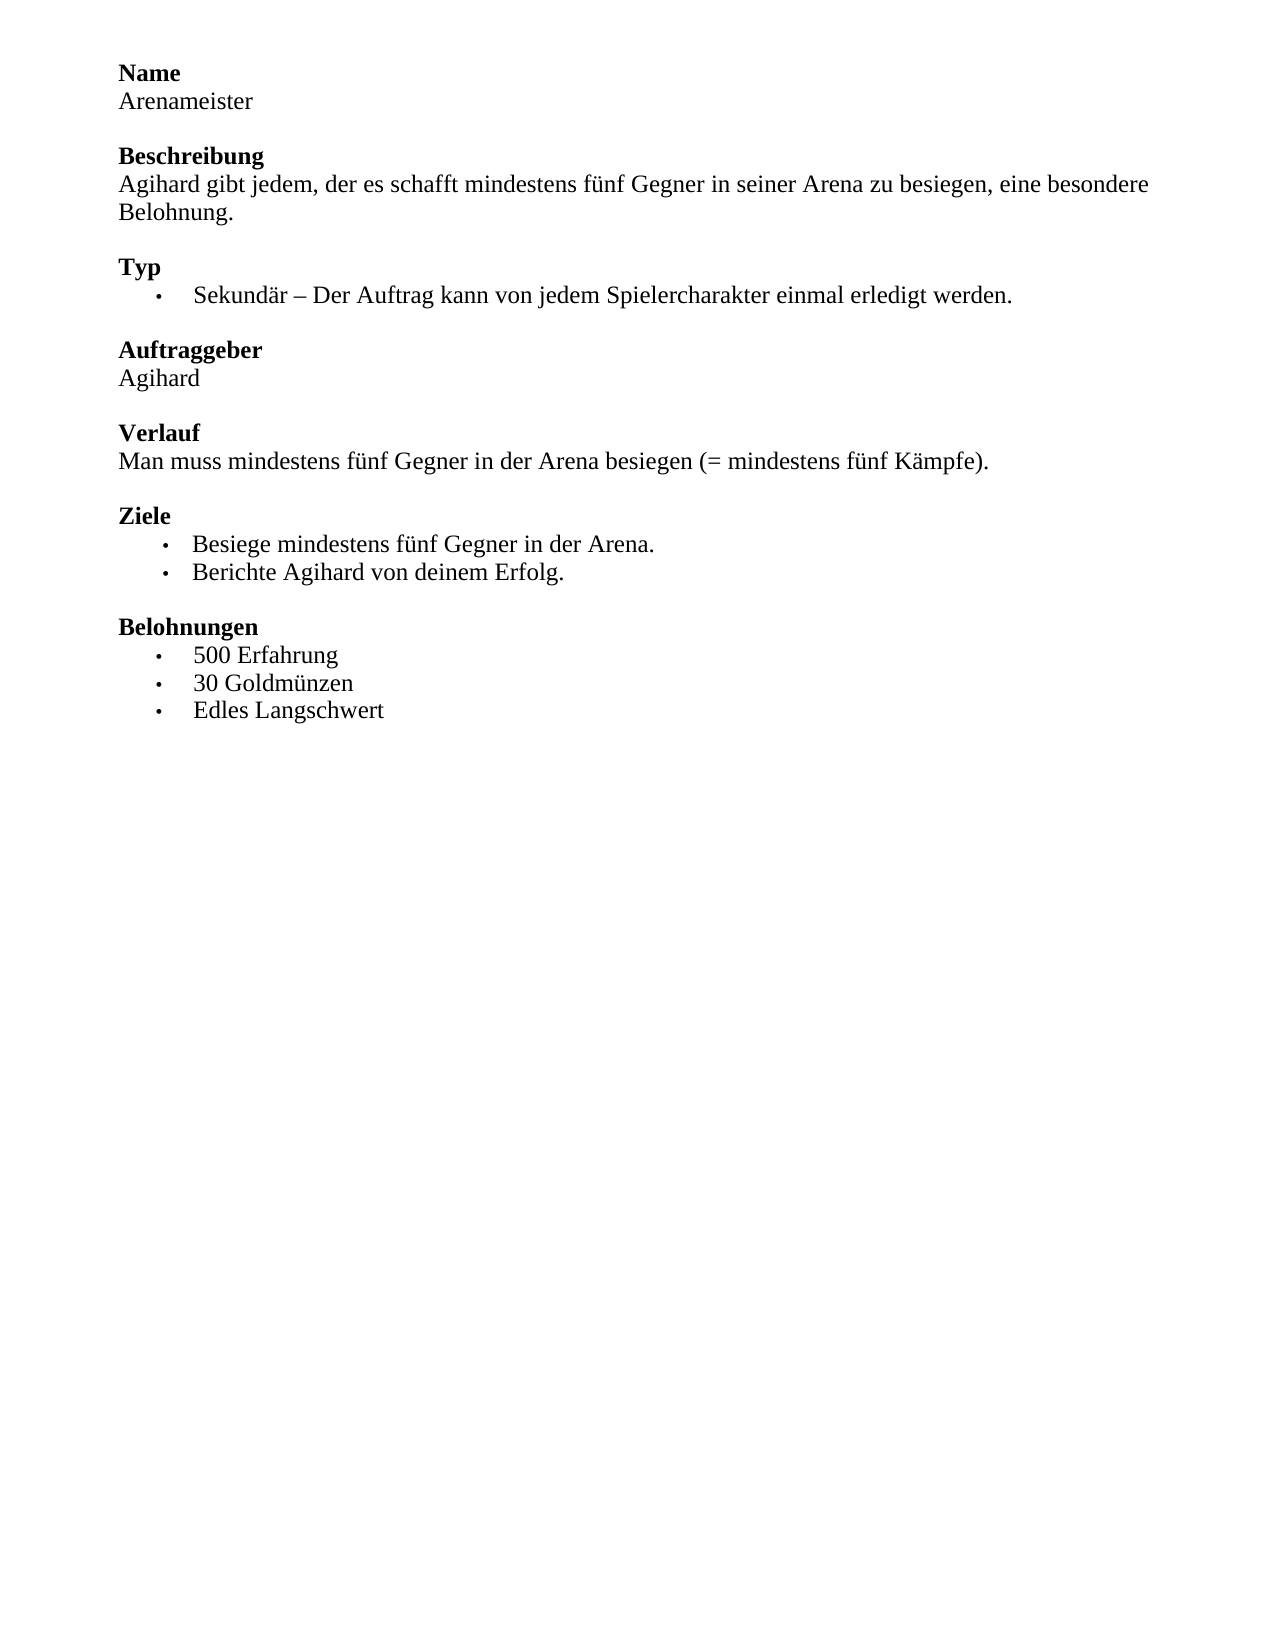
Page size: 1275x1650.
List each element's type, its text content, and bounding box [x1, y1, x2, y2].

text Beschreibung [118, 142, 1216, 170]
list Besiege mindestens fünf Gegner in der Arena. [162, 530, 1216, 558]
text Agihard gibt jedem, der es schafft mindestens fünf Gegner in seiner Arena zu besiegen, eine besondere Belohnung. [118, 170, 1216, 225]
text Man muss mindestens fünf Gegner in der Arena besiegen (= mindestens fünf Kämpfe). [118, 447, 1216, 475]
text Name [118, 59, 1216, 87]
text Arenameister [118, 87, 1216, 114]
text Agihard [118, 364, 1216, 392]
text Verlauf [118, 419, 1216, 447]
list Berichte Agihard von deinem Erfolg. [162, 558, 1216, 586]
text Belohnungen [118, 613, 1216, 641]
text Typ [118, 253, 1216, 281]
text Auftraggeber [118, 336, 1216, 364]
list 30 Goldmünzen [156, 669, 1216, 696]
list 500 Erfahrung [156, 641, 1216, 669]
text Ziele [118, 502, 1216, 530]
list Edles Langschwert [156, 696, 1216, 724]
list Sekundär – Der Auftrag kann von jedem Spielercharakter einmal erledigt werden. [156, 281, 1216, 308]
